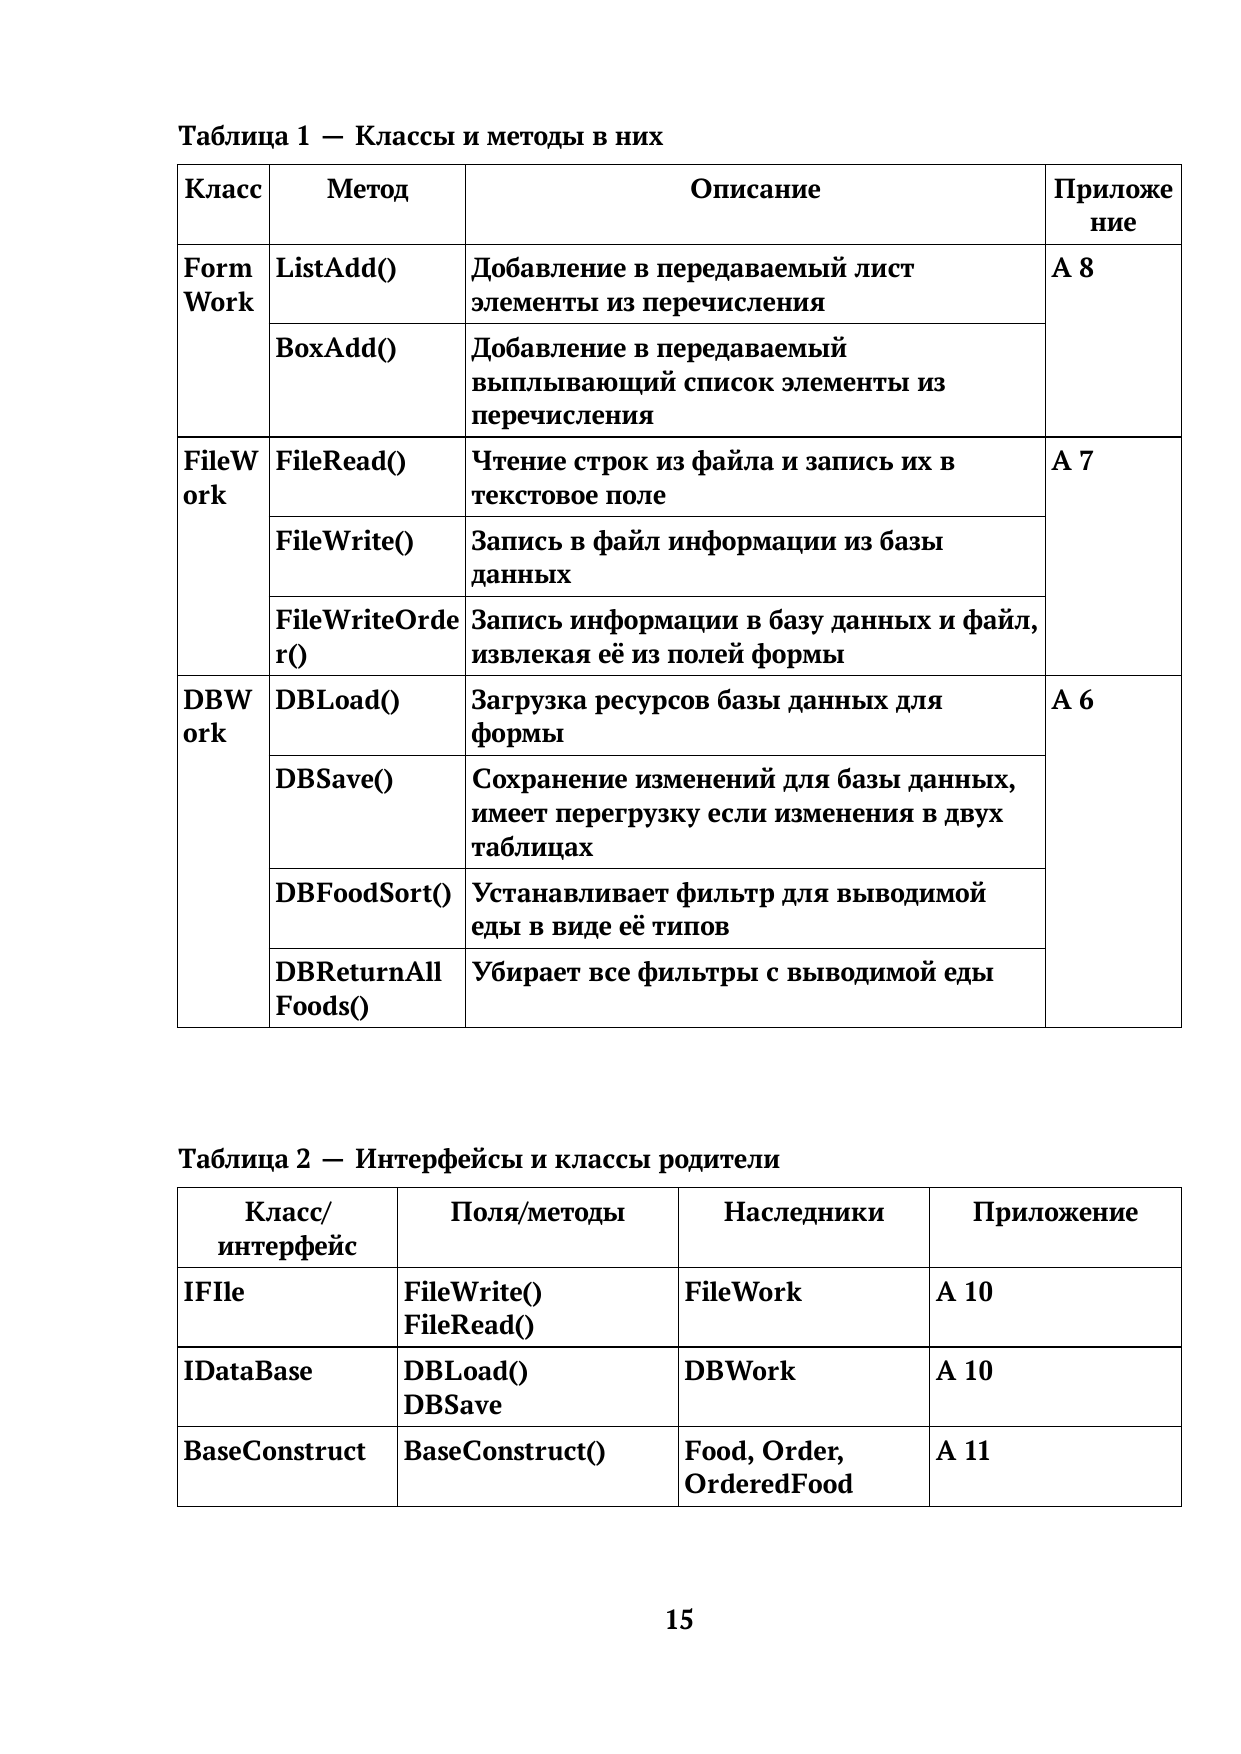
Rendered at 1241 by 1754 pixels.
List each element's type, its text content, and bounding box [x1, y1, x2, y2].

table_header Поля/методы [398, 1188, 678, 1267]
table_cell А 7 [1046, 438, 1181, 675]
table_cell Добавление в передаваемый лист элементы из перечисления [466, 245, 1045, 323]
table_header Класс [178, 165, 269, 244]
table_header Класс/интерфейс [178, 1188, 397, 1267]
table_cell FileWork [178, 438, 269, 675]
table_cell А 11 [930, 1427, 1181, 1506]
table_cell ListAdd() [270, 245, 465, 323]
table_cell FileWriteOrder() [270, 597, 465, 675]
table_cell BaseConstruct() [398, 1427, 678, 1506]
table_cell FileWork [679, 1268, 929, 1346]
table_cell DBReturnAllFoods() [270, 949, 465, 1027]
table_cell А 10 [930, 1348, 1181, 1426]
table_cell Food, Order, OrderedFood [679, 1427, 929, 1506]
table_cell BoxAdd() [270, 324, 465, 436]
table_cell Запись информации в базу данных и файл, извлекая её из полей формы [466, 597, 1045, 675]
table_header Метод [270, 165, 465, 244]
table_cell Добавление в передаваемый выплывающий список элементы из перечисления [466, 324, 1045, 436]
table_cell Сохранение изменений для базы данных, имеет перегрузку если изменения в двух таблицах [466, 756, 1045, 868]
table_cell DBFoodSort() [270, 869, 465, 947]
table_cell FileRead() [270, 438, 465, 516]
table_cell FileWrite() FileRead() [398, 1268, 678, 1346]
table_cell FileWrite() [270, 517, 465, 596]
table_cell А 10 [930, 1268, 1181, 1346]
table_cell Убирает все фильтры с выводимой еды [466, 949, 1045, 1027]
table_header Описание [466, 165, 1045, 244]
table_header Приложение [1046, 165, 1181, 244]
table_cell IDataBase [178, 1348, 397, 1426]
table_cell А 8 [1046, 245, 1181, 436]
table_cell А 6 [1046, 676, 1181, 1027]
table_cell DBLoad() [270, 676, 465, 755]
table_cell Загрузка ресурсов базы данных для формы [466, 676, 1045, 755]
table_cell DBWork [679, 1348, 929, 1426]
table_cell Чтение строк из файла и запись их в текстовое поле [466, 438, 1045, 516]
table_cell Запись в файл информации из базы данных [466, 517, 1045, 596]
table_cell Устанавливает фильтр для выводимой еды в виде её типов [466, 869, 1045, 947]
text Таблица 1 — Классы и методы в них [177, 118, 1181, 152]
table_cell IFIle [178, 1268, 397, 1346]
table_cell DBWork [178, 676, 269, 1027]
table_header Наследники [679, 1188, 929, 1267]
table_cell FormWork [178, 245, 269, 436]
table_cell BaseConstruct [178, 1427, 397, 1506]
table_cell DBSave() [270, 756, 465, 868]
table_cell DBLoad() DBSave [398, 1348, 678, 1426]
table_header Приложение [930, 1188, 1181, 1267]
text Таблица 2 — Интерфейсы и классы родители [177, 1141, 1181, 1175]
